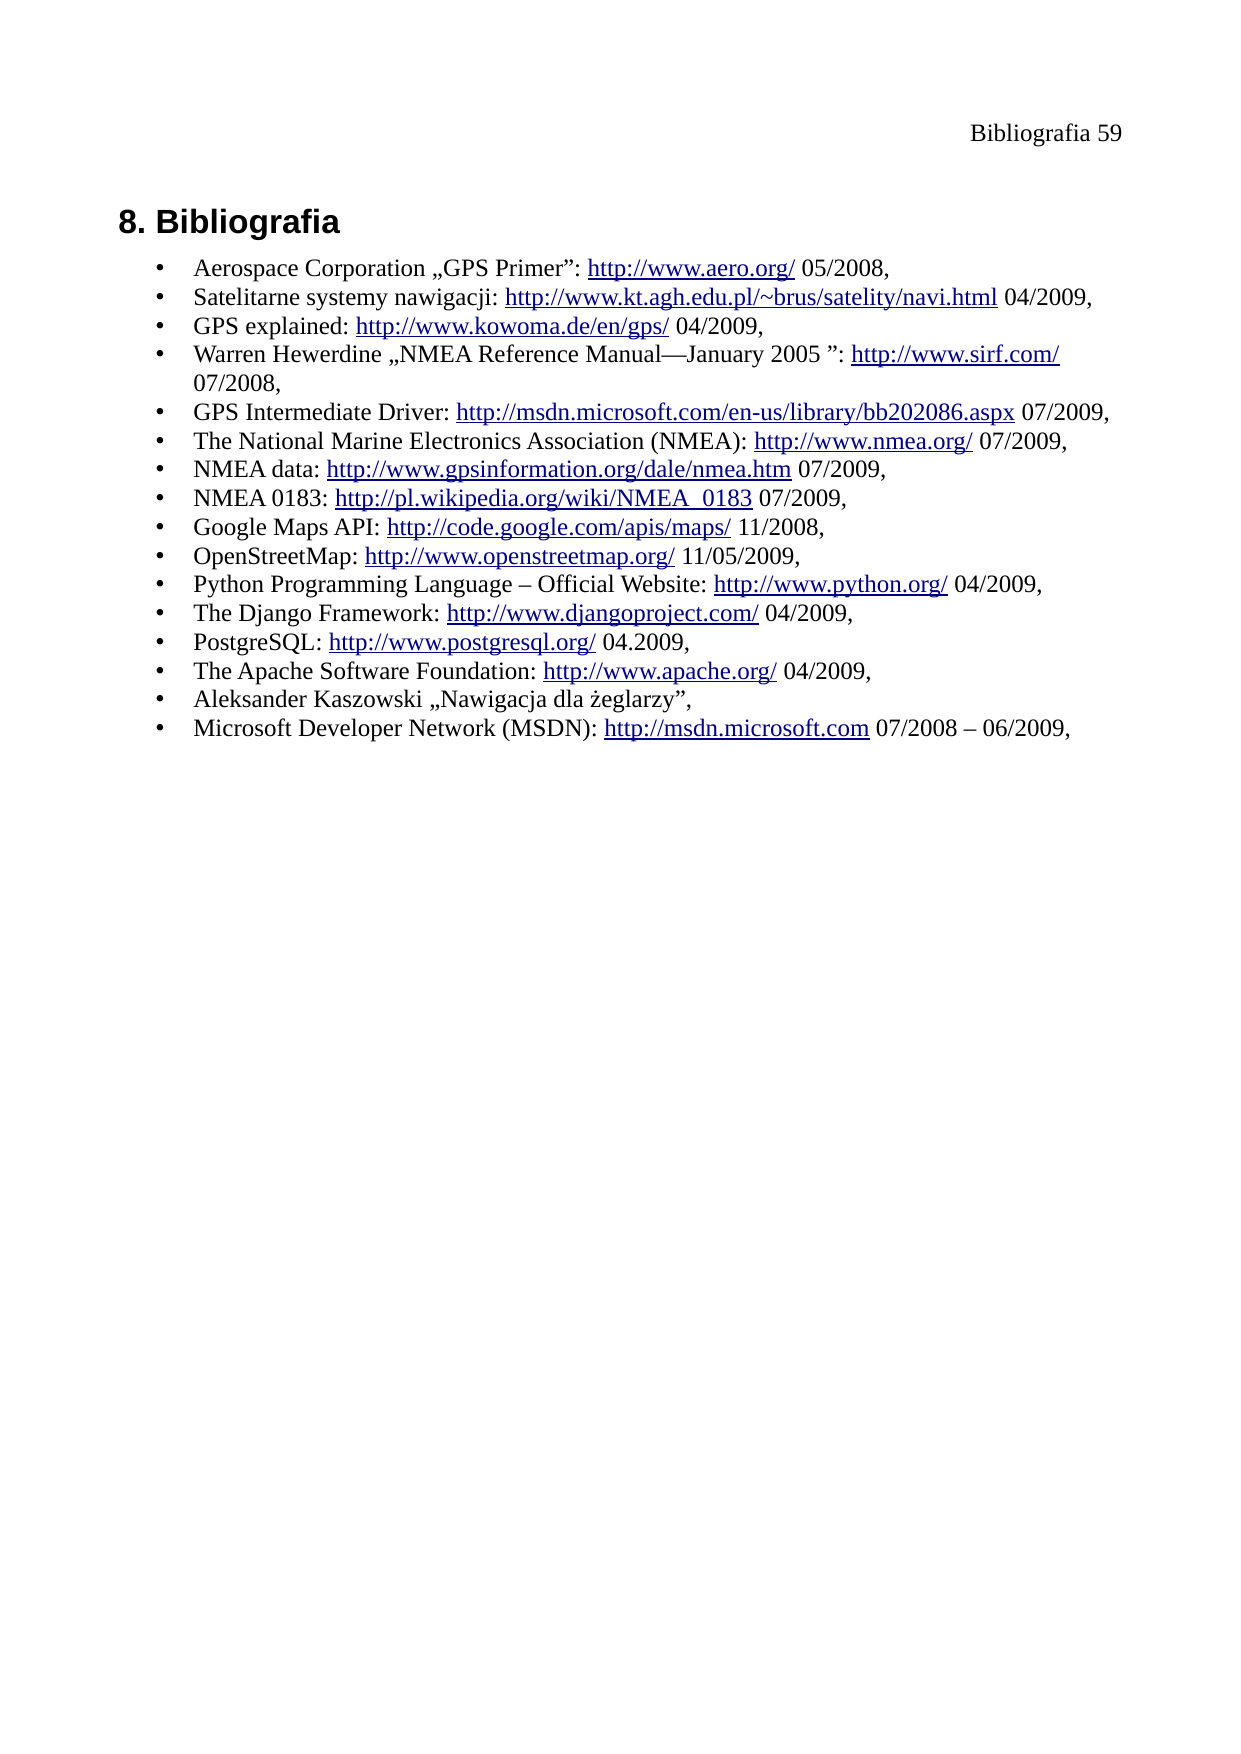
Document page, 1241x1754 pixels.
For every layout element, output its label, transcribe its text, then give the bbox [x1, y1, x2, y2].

subtitle 8. Bibliografia [118, 202, 1122, 241]
list Warren Hewerdine „NMEA Reference Manual—January 2005 ”: http://www.sirf.com/ 07/2008, [156, 339, 1122, 397]
list The Django Framework: http://www.djangoproject.com/ 04/2009, [156, 598, 1122, 627]
list The National Marine Electronics Association (NMEA): http://www.nmea.org/ 07/2009, [156, 426, 1122, 454]
list OpenStreetMap: http://www.openstreetmap.org/ 11/05/2009, [156, 541, 1122, 569]
list The Apache Software Foundation: http://www.apache.org/ 04/2009, [156, 656, 1122, 684]
list Aerospace Corporation „GPS Primer”: http://www.aero.org/ 05/2008, [156, 253, 1122, 282]
list NMEA 0183: http://pl.wikipedia.org/wiki/NMEA_0183 07/2009, [156, 483, 1122, 512]
list Satelitarne systemy nawigacji: http://www.kt.agh.edu.pl/~brus/satelity/navi.html 04/2009, [156, 282, 1122, 311]
list GPS explained: http://www.kowoma.de/en/gps/ 04/2009, [156, 311, 1122, 339]
list Python Programming Language – Official Website: http://www.python.org/ 04/2009, [156, 569, 1122, 598]
list Microsoft Developer Network (MSDN): http://msdn.microsoft.com 07/2008 – 06/2009, [156, 713, 1122, 742]
list Google Maps API: http://code.google.com/apis/maps/ 11/2008, [156, 512, 1122, 541]
list GPS Intermediate Driver: http://msdn.microsoft.com/en-us/library/bb202086.aspx 07/2009, [156, 397, 1122, 426]
list PostgreSQL: http://www.postgresql.org/ 04.2009, [156, 627, 1122, 656]
list Aleksander Kaszowski „Nawigacja dla żeglarzy”, [156, 684, 1122, 713]
list NMEA data: http://www.gpsinformation.org/dale/nmea.htm 07/2009, [156, 454, 1122, 483]
